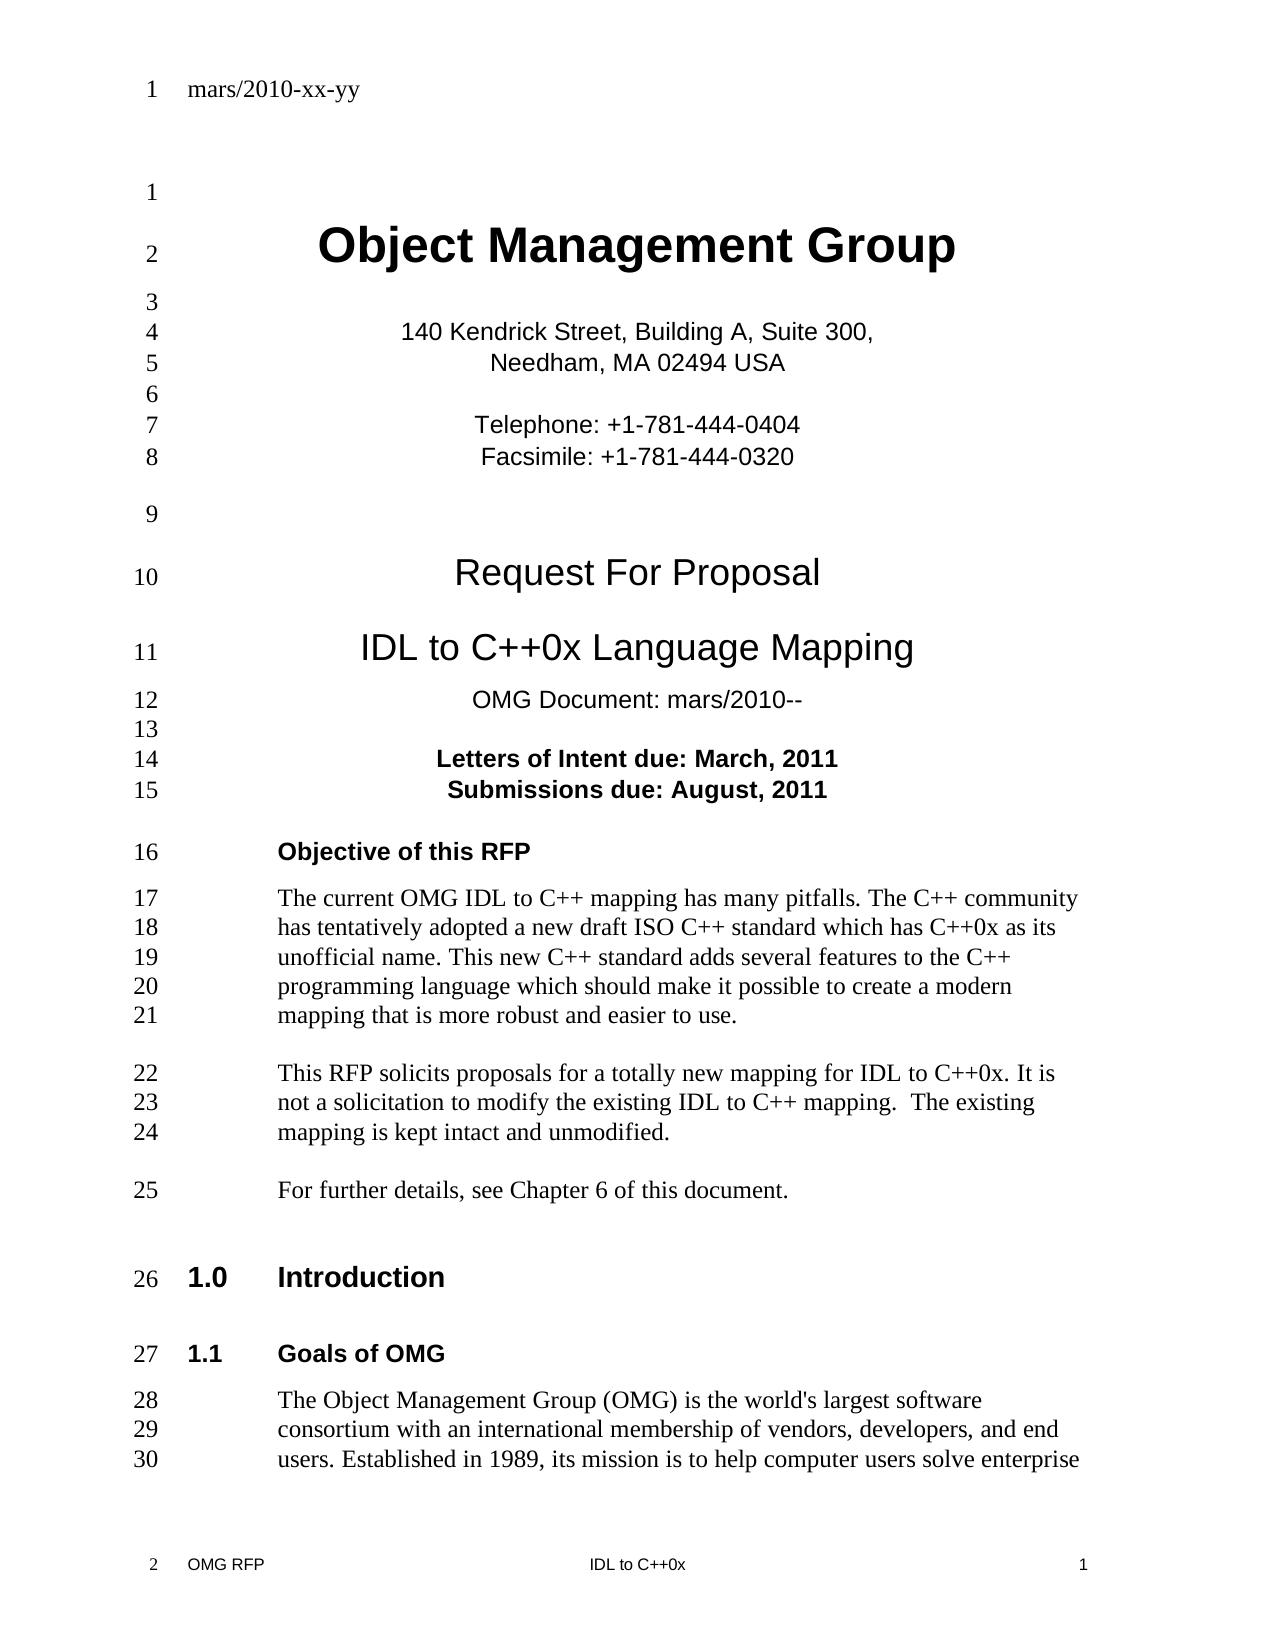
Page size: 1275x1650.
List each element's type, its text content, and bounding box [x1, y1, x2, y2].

subtitle Goals of OMG [187, 1339, 1087, 1369]
text Submissions due: August, 2011 [187, 775, 1087, 804]
text For further details, see Chapter 6 of this document. [277, 1175, 1087, 1204]
text Object Management Group [187, 150, 1087, 275]
text The Object Management Group (OMG) is the world's largest software consortium with an international membership of vendors, developers, and end users. Established in 1989, its mission is to help computer users solve enterprise [277, 1385, 1087, 1473]
text Request For Proposal [187, 473, 1087, 598]
text OMG Document: mars/2010-- Letters of Intent due: March, 2011 [187, 685, 1087, 773]
text The current OMG IDL to C++ mapping has many pitfalls. The C++ community has tentatively adopted a new draft ISO C++ standard which has C++0x as its unofficial name. This new C++ standard adds several features to the C++ programming language which should make it possible to create a modern mapping that is more robust and easier to use. [277, 883, 1087, 1029]
text Needham, MA 02494 USA [187, 348, 1087, 377]
text Telephone: +1-781-444-0404 [187, 410, 1087, 439]
text IDL to C++0x Language Mapping [187, 610, 1087, 673]
text This RFP solicits proposals for a totally new mapping for IDL to C++0x. It is not a solicitation to modify the existing IDL to C++ mapping. The existing mapping is kept intact and unmodified. [277, 1058, 1087, 1146]
subtitle Objective of this RFP [187, 837, 1087, 867]
text 140 Kendrick Street, Building A, Suite 300, [187, 287, 1087, 346]
text Facsimile: +1-781-444-0320 [187, 442, 1087, 471]
subtitle Introduction [187, 1260, 1087, 1294]
